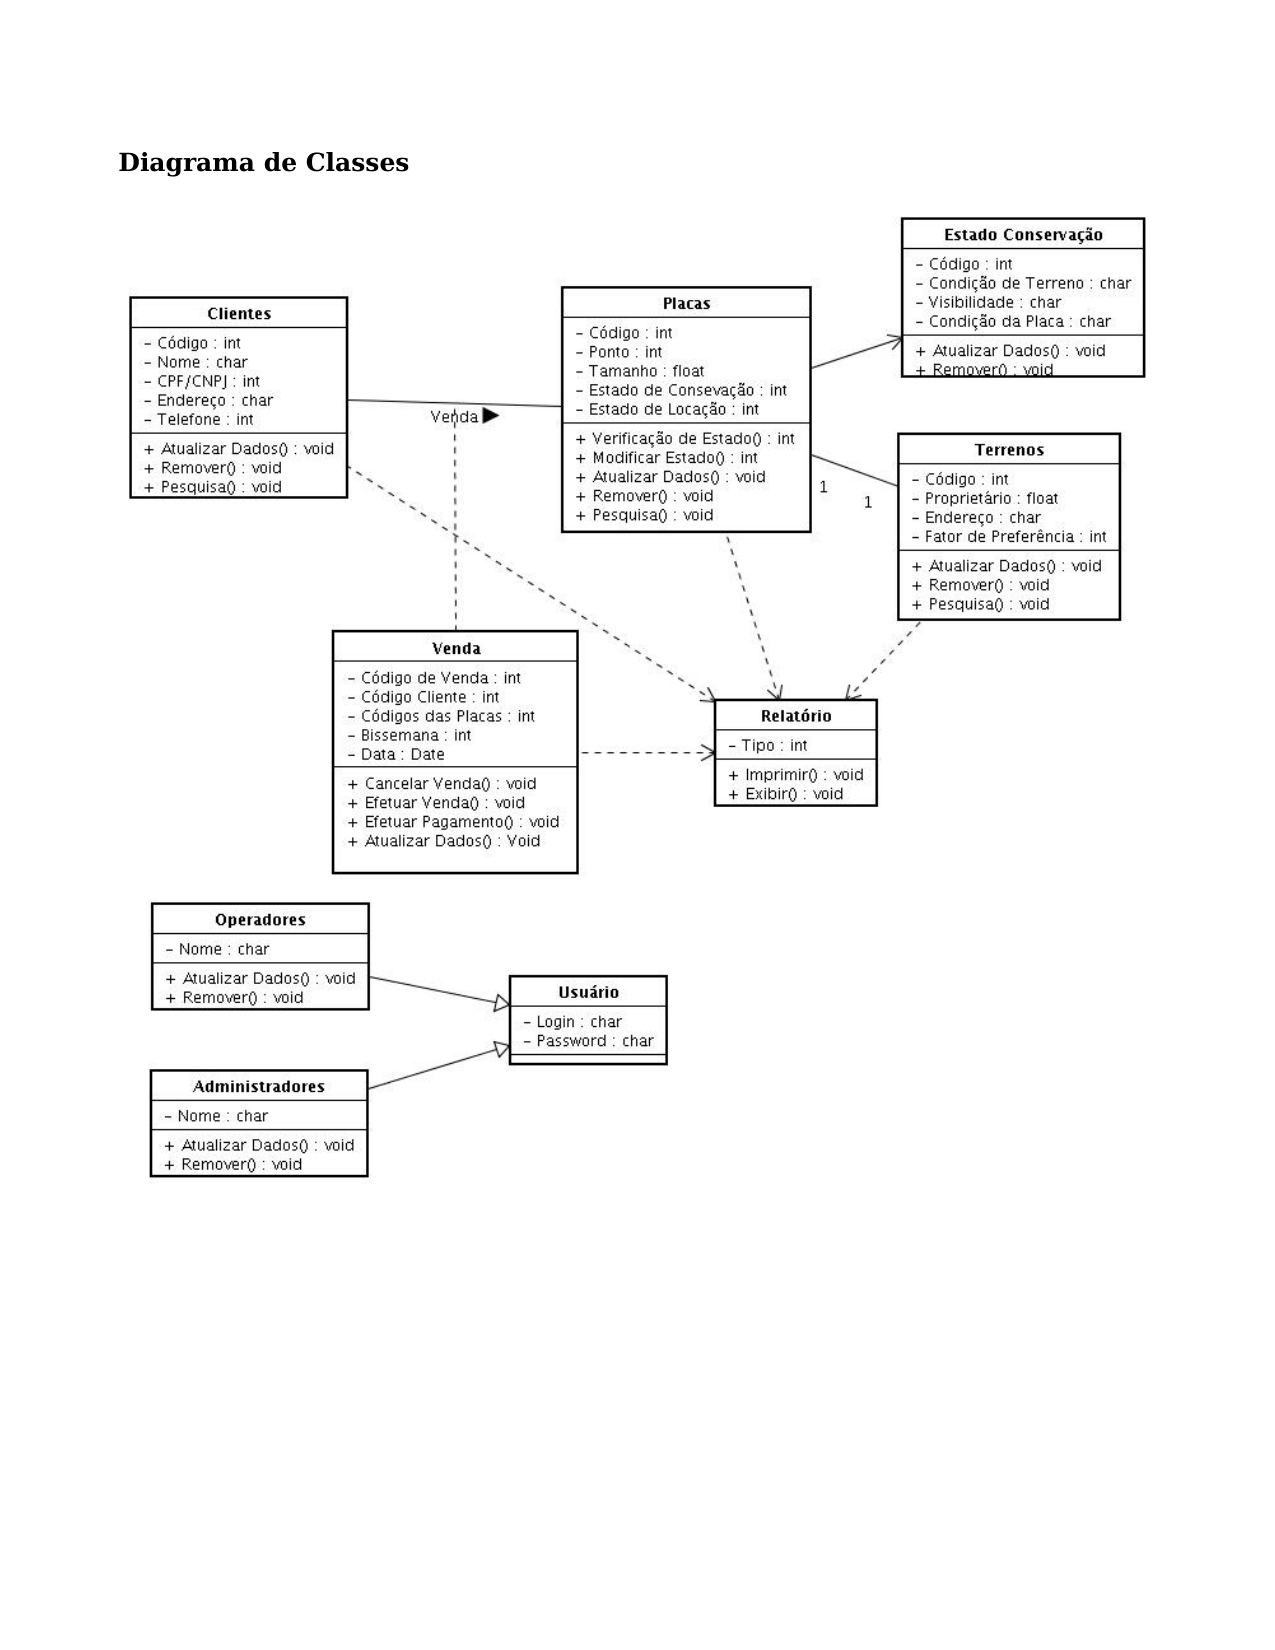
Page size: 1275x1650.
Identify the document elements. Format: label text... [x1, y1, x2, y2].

text Diagrama de Classes [118, 147, 1157, 177]
picture [118, 206, 1157, 1189]
